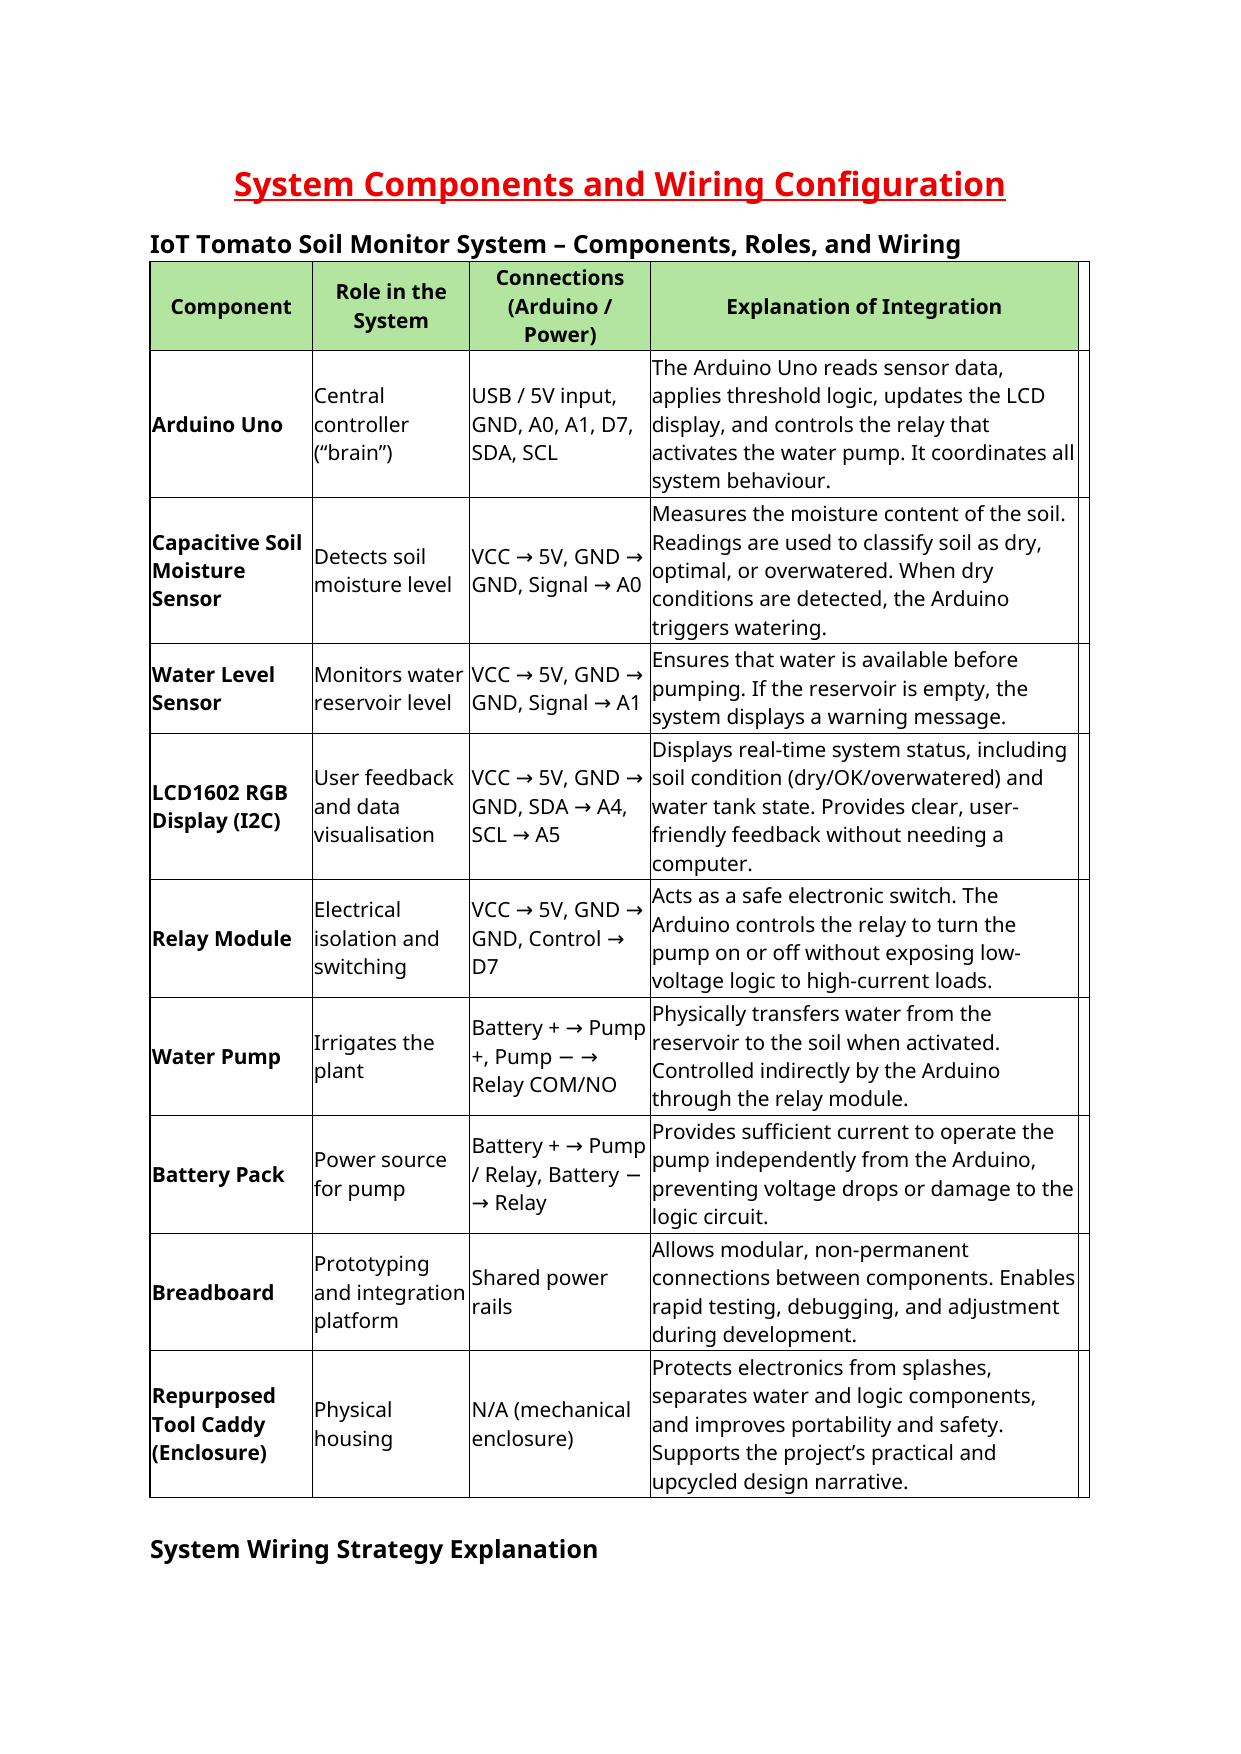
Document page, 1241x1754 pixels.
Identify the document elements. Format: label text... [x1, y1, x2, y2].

subtitle System Components and Wiring Configuration [150, 160, 1090, 206]
table_cell Relay Module [151, 880, 312, 997]
table_cell [1079, 1116, 1089, 1232]
table_cell [1079, 498, 1089, 643]
table_cell Central controller (“brain”) [313, 351, 469, 497]
table_cell VCC → 5V, GND → GND, Signal → A0 [470, 498, 650, 643]
table_header Connections (Arduino / Power) [470, 262, 650, 350]
table_cell VCC → 5V, GND → GND, Signal → A1 [470, 644, 650, 732]
table_cell Displays real-time system status, including soil condition (dry/OK/overwatered) and water tank state. Provides clear, user-friendly feedback without needing a computer. [651, 734, 1078, 879]
subtitle System Wiring Strategy Explanation [150, 1532, 1090, 1566]
table_cell [1079, 644, 1089, 732]
table_cell [1079, 1234, 1089, 1350]
table_cell Battery + → Pump +, Pump − → Relay COM/NO [470, 998, 650, 1114]
table_cell Capacitive Soil Moisture Sensor [151, 498, 312, 643]
table_cell [1079, 351, 1089, 497]
table_cell The Arduino Uno reads sensor data, applies threshold logic, updates the LCD display, and controls the relay that activates the water pump. It coordinates all system behaviour. [651, 351, 1078, 497]
table_cell N/A (mechanical enclosure) [470, 1351, 650, 1497]
table_cell Electrical isolation and switching [313, 880, 469, 997]
table_cell VCC → 5V, GND → GND, Control → D7 [470, 880, 650, 997]
table_header [1079, 262, 1089, 350]
table_header Component [151, 262, 312, 350]
table_cell LCD1602 RGB Display (I2C) [151, 734, 312, 879]
table_cell Battery Pack [151, 1116, 312, 1232]
table_cell [1079, 880, 1089, 997]
table_cell Repurposed Tool Caddy (Enclosure) [151, 1351, 312, 1497]
table_cell Battery + → Pump / Relay, Battery − → Relay [470, 1116, 650, 1232]
table_header Explanation of Integration [651, 262, 1078, 350]
table_cell [1079, 1351, 1089, 1497]
table_header Role in the System [313, 262, 469, 350]
table_cell Arduino Uno [151, 351, 312, 497]
subtitle IoT Tomato Soil Monitor System – Components, Roles, and Wiring [150, 227, 1090, 261]
table_cell Detects soil moisture level [313, 498, 469, 643]
table_cell Measures the moisture content of the soil. Readings are used to classify soil as dry, optimal, or overwatered. When dry conditions are detected, the Arduino triggers watering. [651, 498, 1078, 643]
table_cell Shared power rails [470, 1234, 650, 1350]
table_cell Protects electronics from splashes, separates water and logic components, and improves portability and safety. Supports the project’s practical and upcycled design narrative. [651, 1351, 1078, 1497]
table_cell [1079, 734, 1089, 879]
table_cell Monitors water reservoir level [313, 644, 469, 732]
table_cell Prototyping and integration platform [313, 1234, 469, 1350]
table_cell Water Level Sensor [151, 644, 312, 732]
table_cell Physically transfers water from the reservoir to the soil when activated. Controlled indirectly by the Arduino through the relay module. [651, 998, 1078, 1114]
table_cell Provides sufficient current to operate the pump independently from the Arduino, preventing voltage drops or damage to the logic circuit. [651, 1116, 1078, 1232]
table_cell User feedback and data visualisation [313, 734, 469, 879]
table_cell Physical housing [313, 1351, 469, 1497]
table_cell VCC → 5V, GND → GND, SDA → A4, SCL → A5 [470, 734, 650, 879]
table_cell [1079, 998, 1089, 1114]
table_cell Irrigates the plant [313, 998, 469, 1114]
table_cell Water Pump [151, 998, 312, 1114]
table_cell Breadboard [151, 1234, 312, 1350]
table_cell Ensures that water is available before pumping. If the reservoir is empty, the system displays a warning message. [651, 644, 1078, 732]
table_cell USB / 5V input, GND, A0, A1, D7, SDA, SCL [470, 351, 650, 497]
table_cell Acts as a safe electronic switch. The Arduino controls the relay to turn the pump on or off without exposing low-voltage logic to high-current loads. [651, 880, 1078, 997]
table_cell Power source for pump [313, 1116, 469, 1232]
table_cell Allows modular, non-permanent connections between components. Enables rapid testing, debugging, and adjustment during development. [651, 1234, 1078, 1350]
